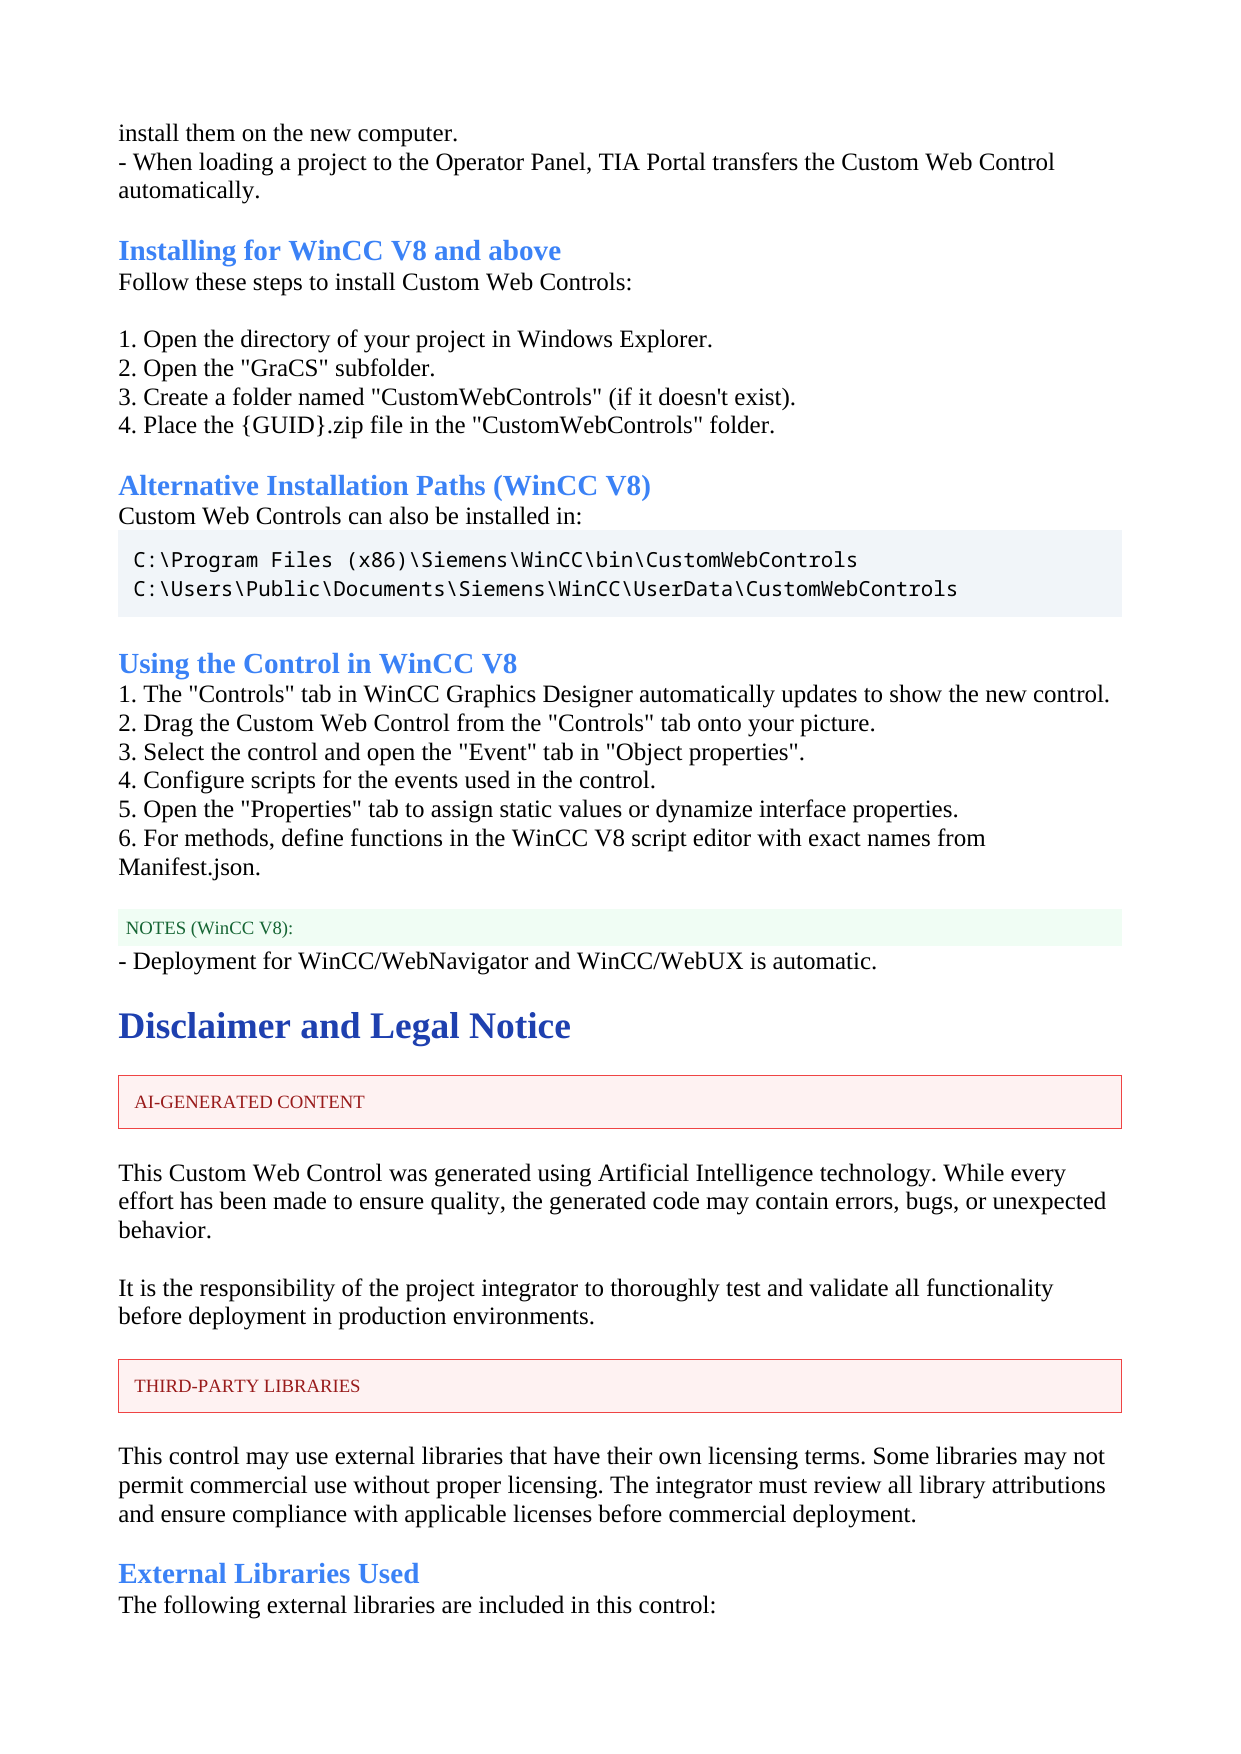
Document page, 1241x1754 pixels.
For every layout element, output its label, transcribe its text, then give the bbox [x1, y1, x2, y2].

subtitle Installing for WinCC V8 and above [118, 233, 1122, 267]
subtitle Using the Control in WinCC V8 [118, 646, 1122, 679]
subtitle External Libraries Used [118, 1556, 1122, 1590]
text It is the responsibility of the project integrator to thoroughly test and validate all functionality before deployment in production environments. [118, 1273, 1122, 1330]
text 4. Configure scripts for the events used in the control. [118, 766, 1122, 794]
text The following external libraries are included in this control: [118, 1590, 1122, 1619]
text AI-GENERATED CONTENT [119, 1076, 1121, 1128]
text 1. The "Controls" tab in WinCC Graphics Designer automatically updates to show the new control. [118, 679, 1122, 708]
text C:\Users\Public\Documents\Siemens\WinCC\UserData\CustomWebControls [118, 574, 1122, 617]
text NOTES (WinCC V8): [118, 909, 1122, 946]
text 6. For methods, define functions in the WinCC V8 script editor with exact names from Manifest.json. [118, 823, 1122, 881]
text This Custom Web Control was generated using Artificial Intelligence technology. While every effort has been made to ensure quality, the generated code may contain errors, bugs, or unexpected behavior. [118, 1158, 1122, 1244]
text Follow these steps to install Custom Web Controls: [118, 267, 1122, 295]
text C:\Program Files (x86)\Siemens\WinCC\bin\CustomWebControls [118, 530, 1122, 574]
text 3. Select the control and open the "Event" tab in "Object properties". [118, 737, 1122, 766]
text 1. Open the directory of your project in Windows Explorer. [118, 324, 1122, 353]
text Custom Web Controls can also be installed in: [118, 501, 1122, 530]
text 2. Drag the Custom Web Control from the "Controls" tab onto your picture. [118, 708, 1122, 737]
text 2. Open the "GraCS" subfolder. [118, 353, 1122, 382]
subtitle Alternative Installation Paths (WinCC V8) [118, 468, 1122, 501]
text - Deployment for WinCC/WebNavigator and WinCC/WebUX is automatic. [118, 946, 1122, 975]
text 4. Place the {GUID}.zip file in the "CustomWebControls" folder. [118, 410, 1122, 439]
text install them on the new computer. [118, 118, 1122, 147]
text - When loading a project to the Operator Panel, TIA Portal transfers the Custom Web Control automatically. [118, 147, 1122, 204]
text This control may use external libraries that have their own licensing terms. Some libraries may not permit commercial use without proper licensing. The integrator must review all library attributions and ensure compliance with applicable licenses before commercial deployment. [118, 1441, 1122, 1528]
text 3. Create a folder named "CustomWebControls" (if it doesn't exist). [118, 382, 1122, 410]
text 5. Open the "Properties" tab to assign static values or dynamize interface properties. [118, 794, 1122, 823]
text THIRD-PARTY LIBRARIES [119, 1360, 1121, 1412]
subtitle Disclaimer and Legal Notice [118, 1003, 1122, 1047]
